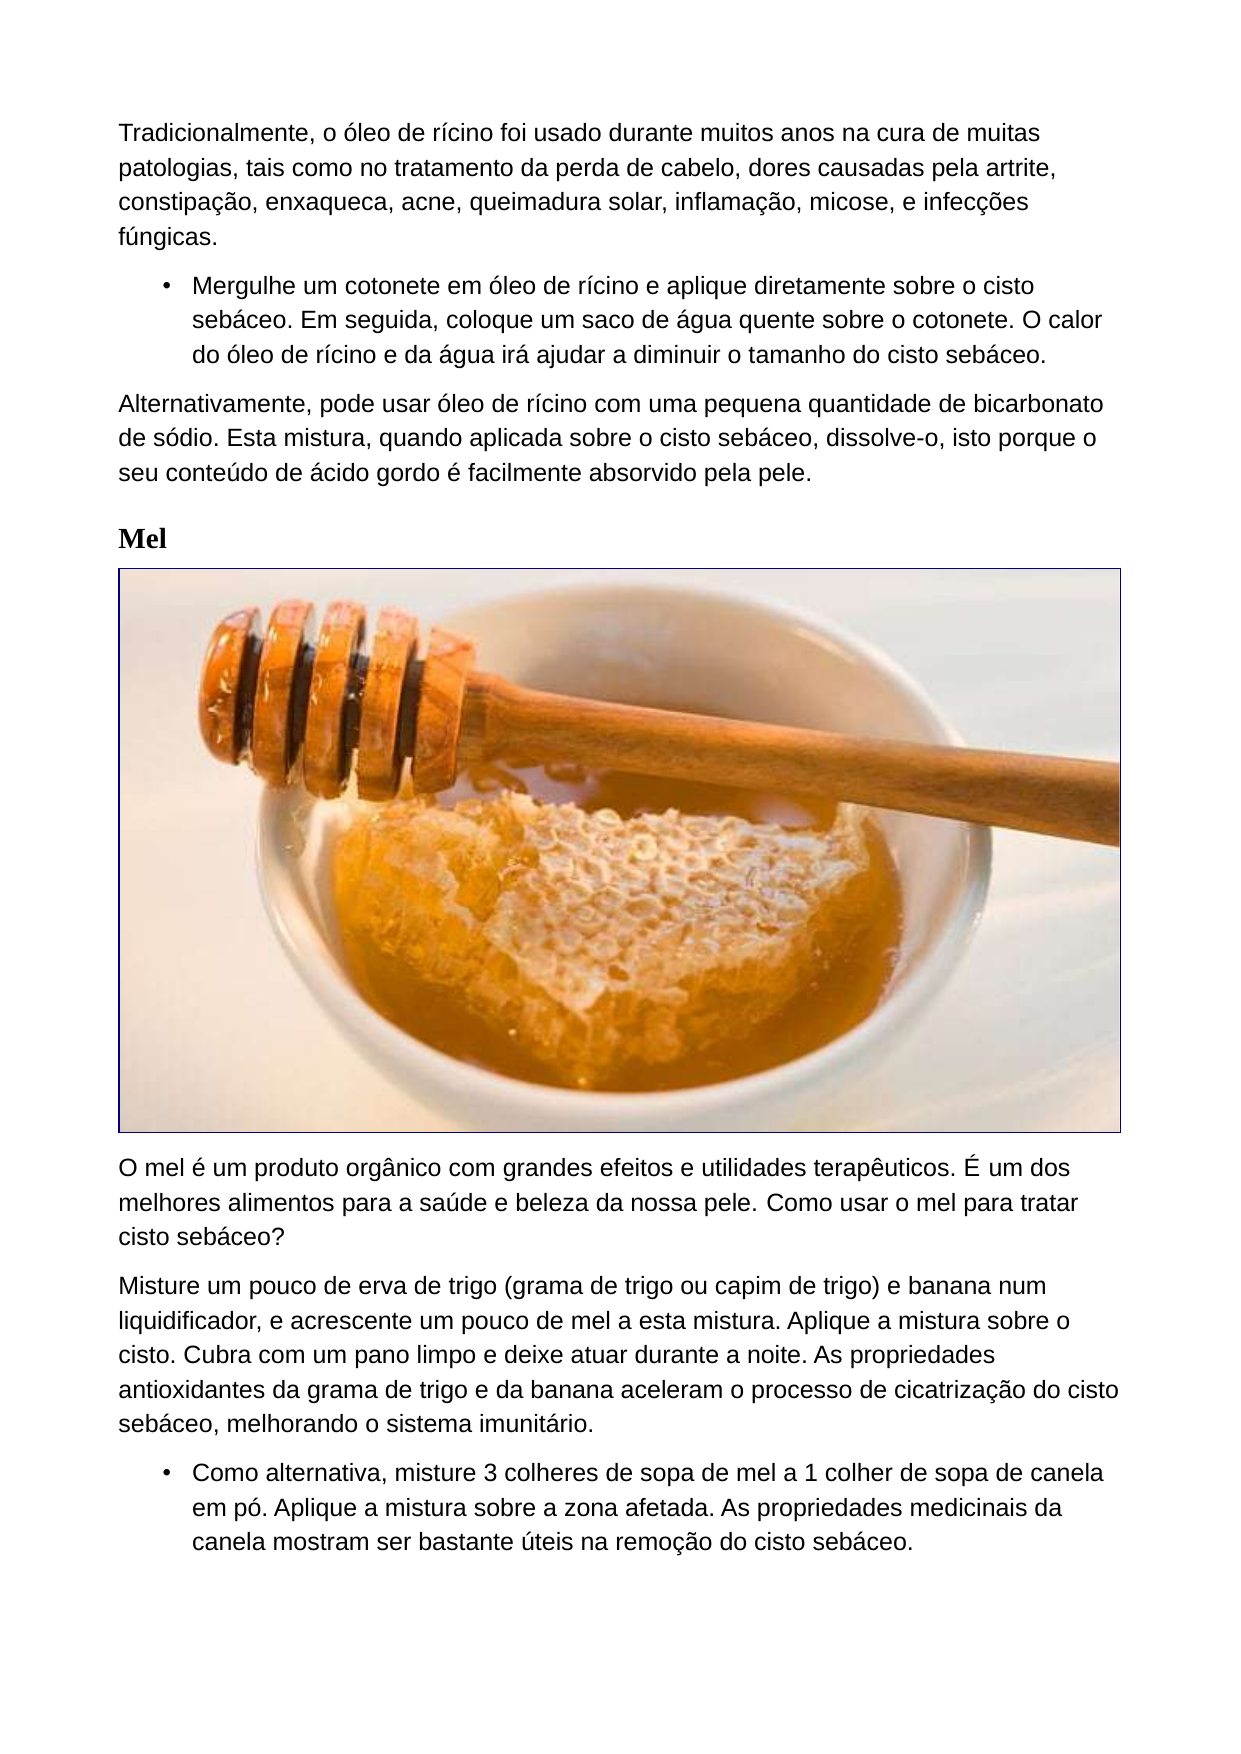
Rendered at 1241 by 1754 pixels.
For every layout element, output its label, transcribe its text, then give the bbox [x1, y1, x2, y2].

text O mel é um produto orgânico com grandes efeitos e utilidades terapêuticos. É um dos melhores alimentos para a saúde e beleza da nossa pele. Como usar o mel para tratar cisto sebáceo? [118, 1153, 1122, 1251]
text Misture um pouco de erva de trigo (grama de trigo ou capim de trigo) e banana num liquidificador, e acrescente um pouco de mel a esta mistura. Aplique a mistura sobre o cisto. Cubra com um pano limpo e deixe atuar durante a noite. As propriedades antioxidantes da grama de trigo e da banana aceleram o processo de cicatrização do cisto sebáceo, melhorando o sistema imunitário. [118, 1271, 1122, 1438]
list Mergulhe um cotonete em óleo de rícino e aplique diretamente sobre o cisto sebáceo. Em seguida, coloque um saco de água quente sobre o cotonete. O calor do óleo de rícino e da água irá ajudar a diminuir o tamanho do cisto sebáceo. [162, 271, 1122, 368]
subtitle Mel [118, 521, 1122, 555]
text Alternativamente, pode usar óleo de rícino com uma pequena quantidade de bicarbonato de sódio. Esta mistura, quando aplicada sobre o cisto sebáceo, dissolve-o, isto porque o seu conteúdo de ácido gordo é facilmente absorvido pela pele. [118, 389, 1122, 486]
list Como alternativa, misture 3 colheres de sopa de mel a 1 colher de sopa de canela em pó. Aplique a mistura sobre a zona afetada. As propriedades medicinais da canela mostram ser bastante úteis na remoção do cisto sebáceo. [162, 1458, 1122, 1556]
text Tradicionalmente, o óleo de rícino foi usado durante muitos anos na cura de muitas patologias, tais como no tratamento da perda de cabelo, dores causadas pela artrite, constipação, enxaqueca, acne, queimadura solar, inflamação, micose, e infecções fúngicas. [118, 118, 1122, 250]
picture [120, 569, 1120, 1132]
